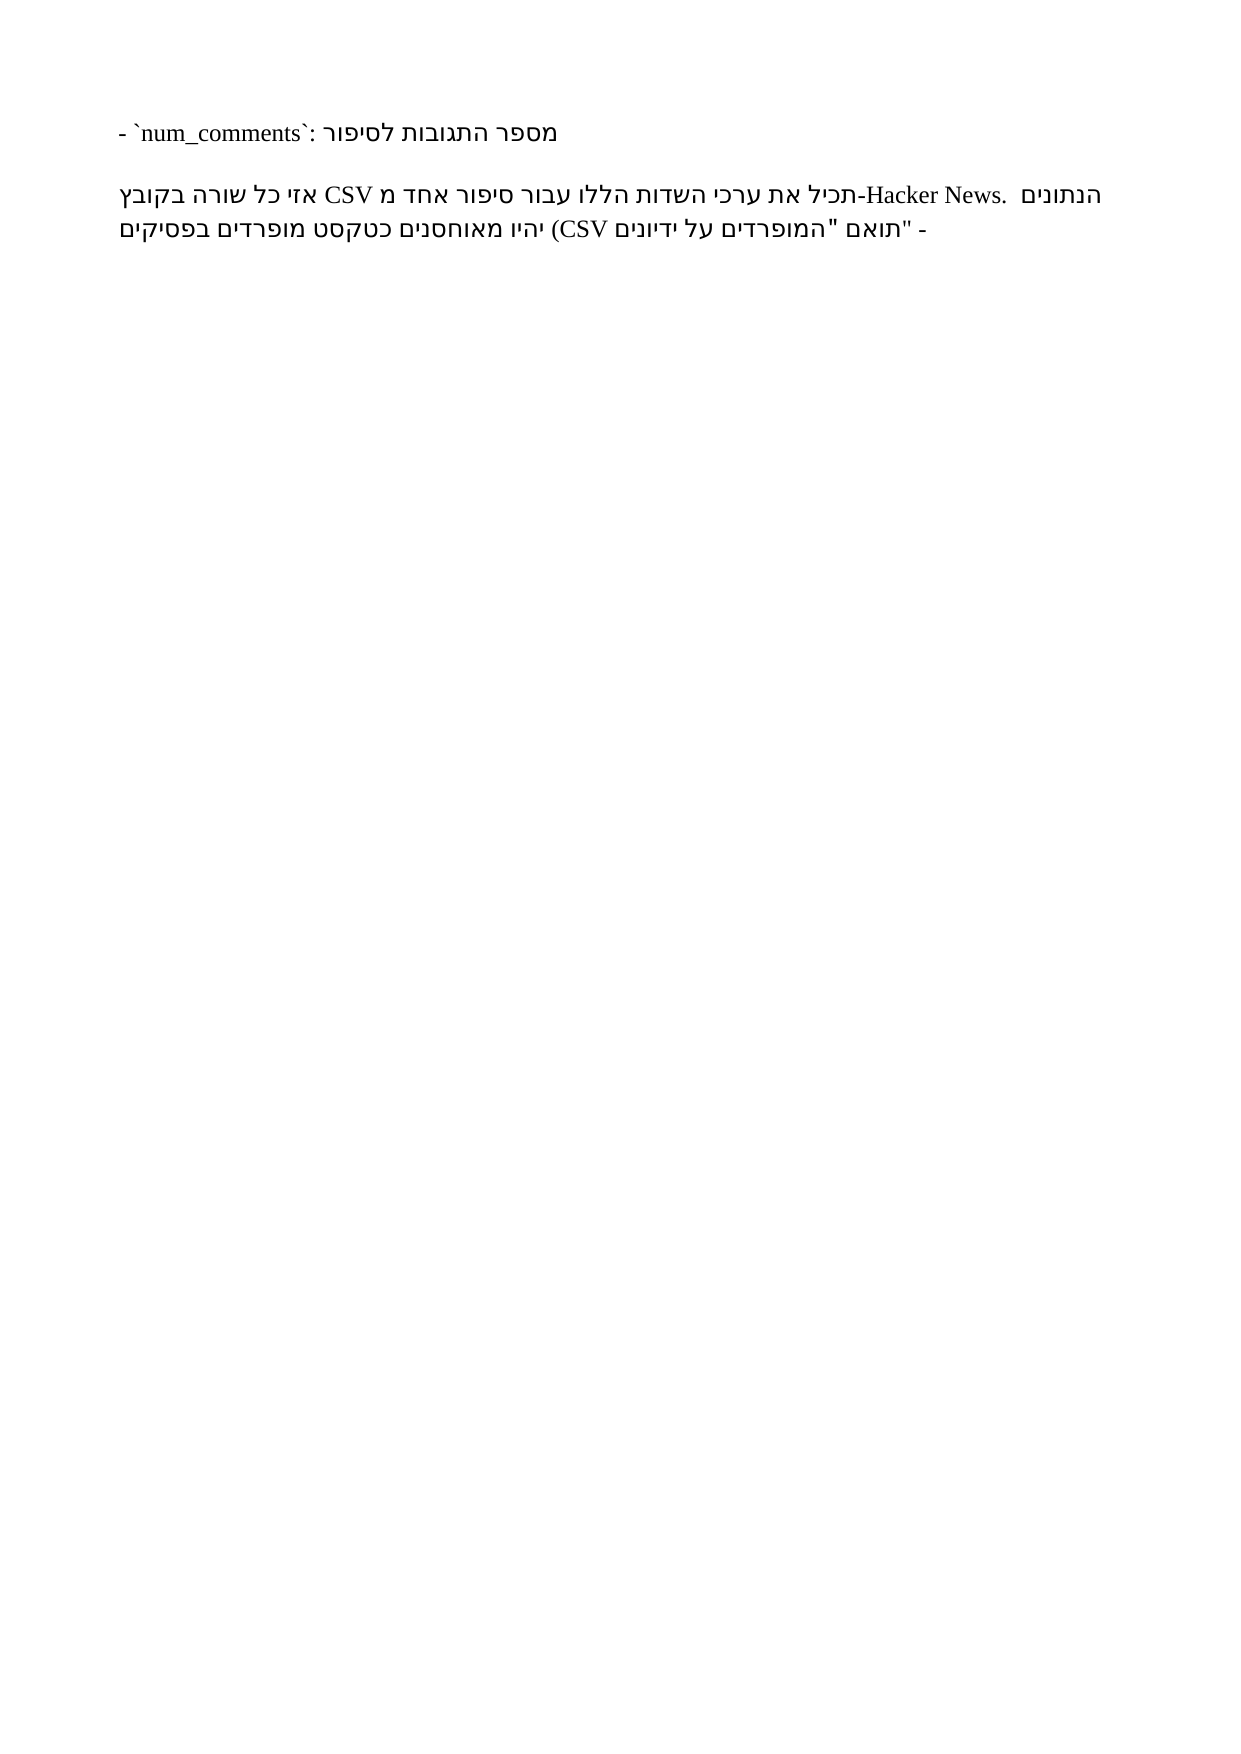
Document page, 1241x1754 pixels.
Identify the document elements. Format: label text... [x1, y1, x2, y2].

text אזי כל שורה בקובץ CSV תכיל את ערכי השדות הללו עבור סיפור אחד מ-Hacker News. הנתונים יהיו מאוחסנים כטקסט מופרדים בפסיקים (CSV תואם "המופרדים על ידיונים" - [118, 180, 1122, 247]
text - `num_comments`: מספר התגובות לסיפור [118, 118, 1122, 152]
